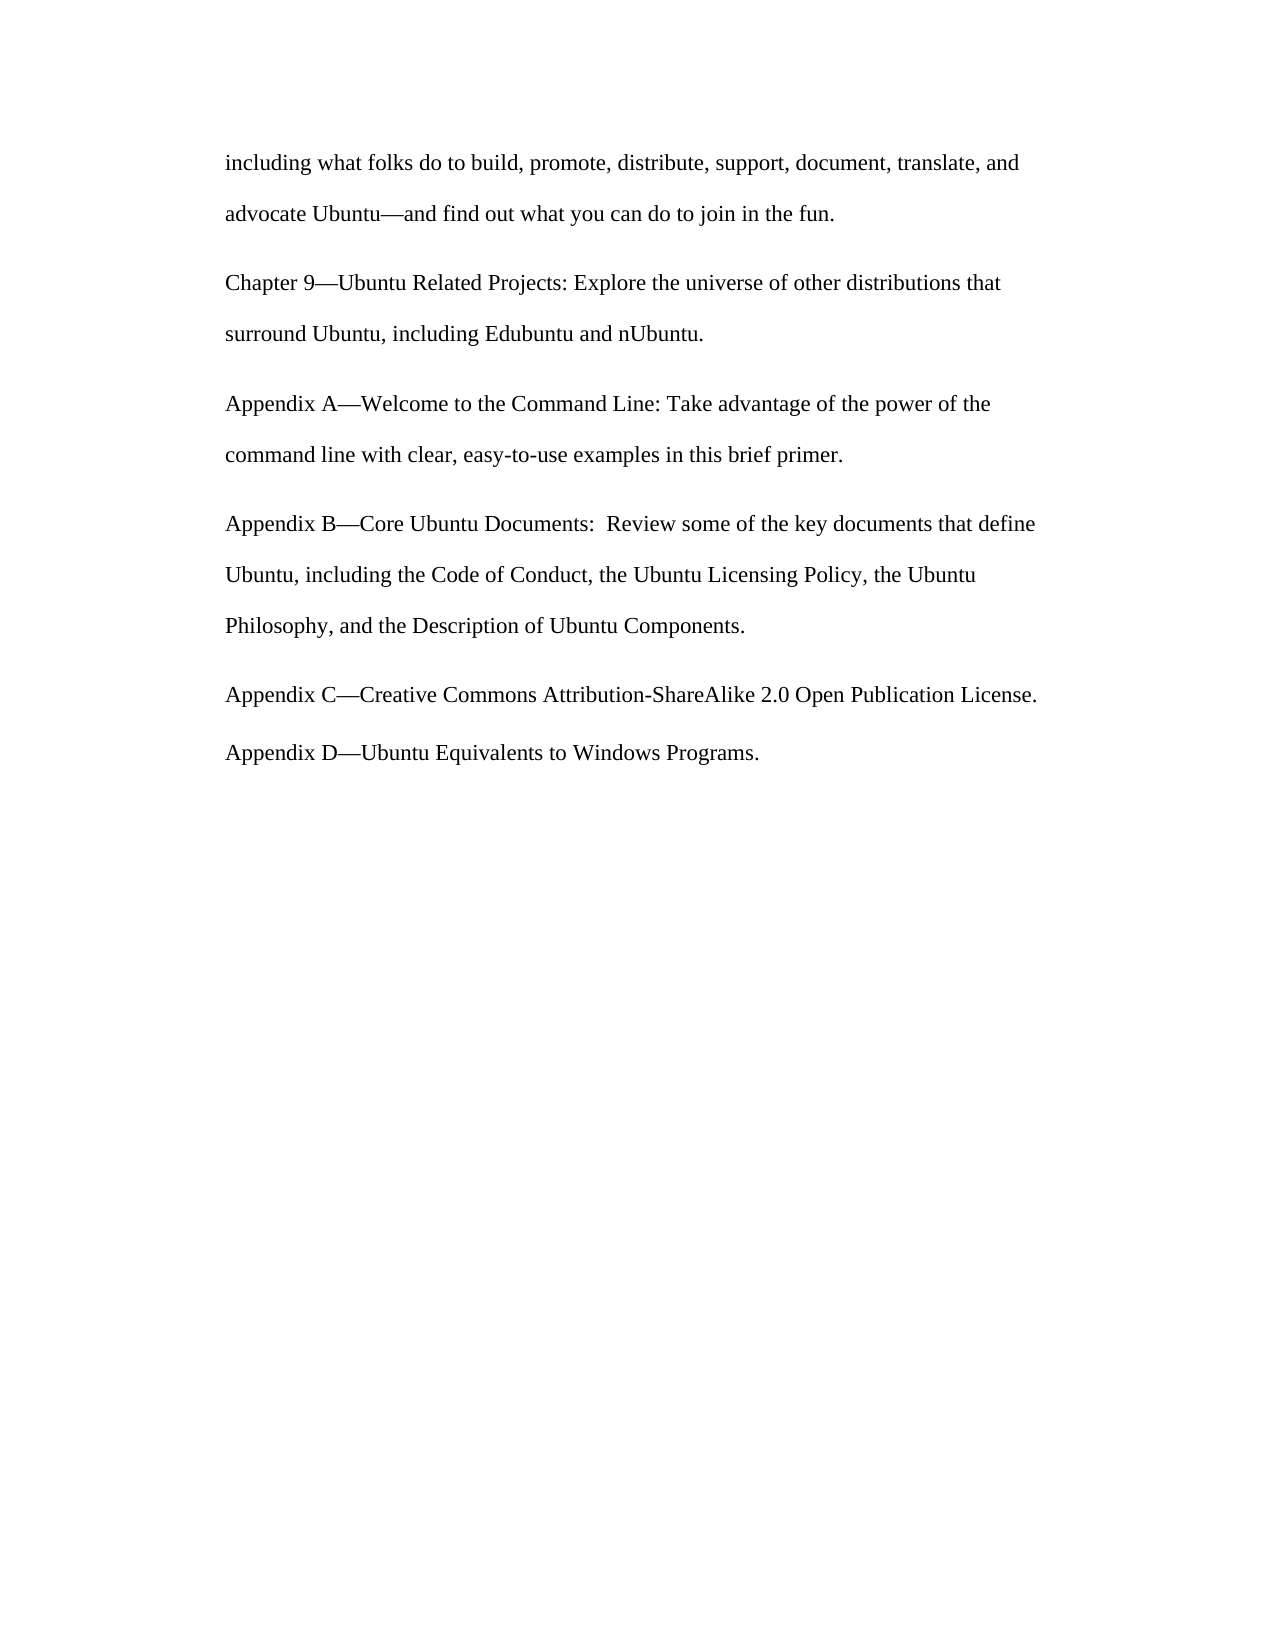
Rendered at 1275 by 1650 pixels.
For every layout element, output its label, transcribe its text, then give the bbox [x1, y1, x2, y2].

text Chapter 9—Ubuntu Related Projects: Explore the universe of other distributions that surround Ubuntu, including Edubuntu and nUbuntu. [150, 270, 1050, 347]
text Appendix A—Welcome to the Command Line: Take advantage of the power of the command line with clear, easy-to-use examples in this brief primer. [150, 391, 1050, 467]
text including what folks do to build, promote, distribute, support, document, translate, and advocate Ubuntu—and find out what you can do to join in the fun. [150, 150, 1050, 226]
text Appendix B—Core Ubuntu Documents: Review some of the key documents that define Ubuntu, including the Code of Conduct, the Ubuntu Licensing Policy, the Ubuntu Philosophy, and the Description of Ubuntu Components. [150, 511, 1050, 638]
text Appendix D—Ubuntu Equivalents to Windows Programs. [150, 739, 1050, 765]
text Appendix C—Creative Commons Attribution-ShareAlike 2.0 Open Publication License. [150, 682, 1050, 708]
